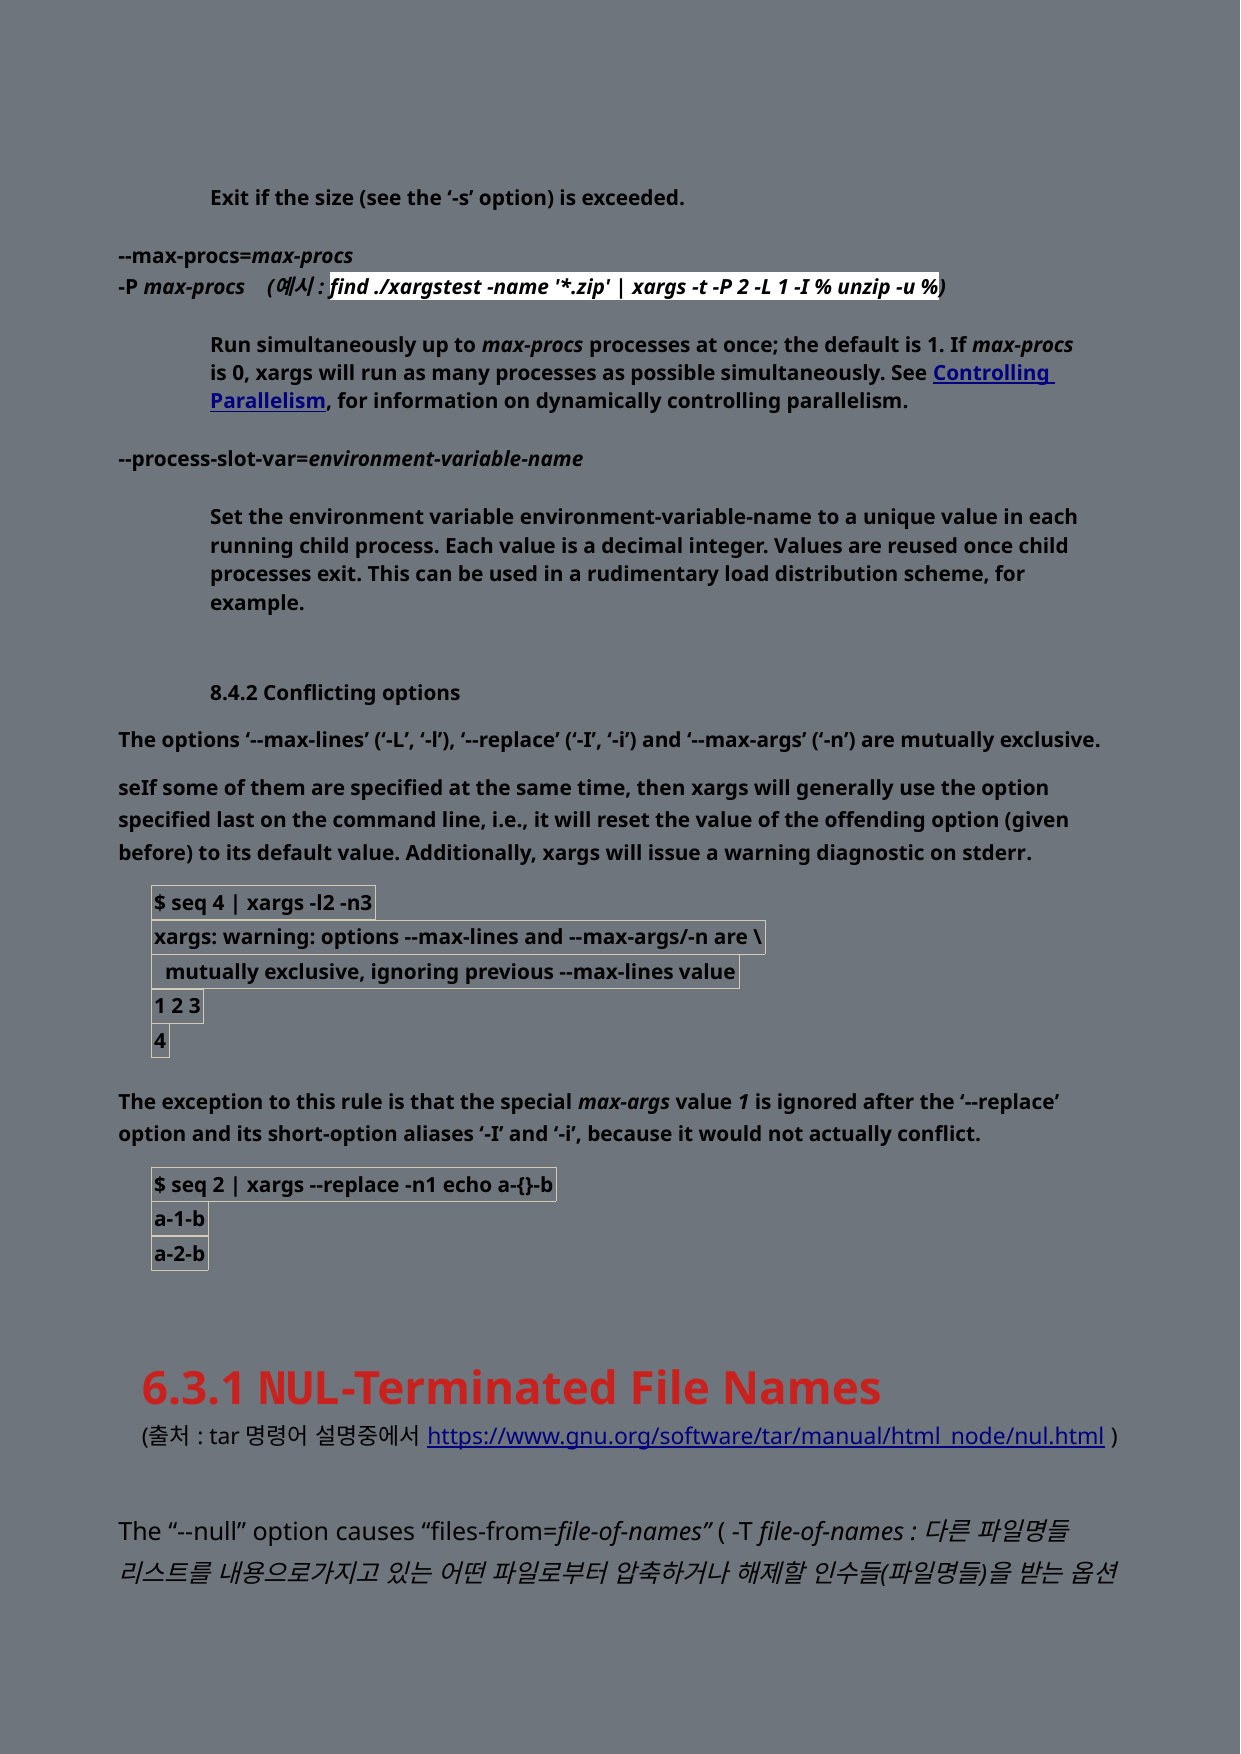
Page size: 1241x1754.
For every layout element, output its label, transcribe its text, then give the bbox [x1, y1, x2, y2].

text mutually exclusive, ignoring previous --max-lines value [152, 955, 739, 988]
text xargs: warning: options --max-lines and --max-args/-n are \ [152, 921, 765, 954]
text 1 2 3 [152, 990, 203, 1023]
text [204, 988, 1122, 1023]
text [557, 1167, 1122, 1201]
text [209, 1201, 1122, 1236]
text The exception to this rule is that the special max-args value 1 is ignored after the ‘--replace’ option and its short-option aliases ‘-I’ and ‘-i’, because it would not actually conflict. [118, 1087, 1122, 1148]
list Set the environment variable environment-variable-name to a unique value in each running child process. Each value is a decimal integer. Values are reused once child processes exit. This can be used in a rudimentary load distribution scheme, for example. [210, 502, 1089, 616]
subtitle --max-procs=max-procs [118, 241, 1122, 270]
text The “--null” option causes “files-from=file-of-names” ( -T file-of-names : 다른 파일명들 리스트를 내용으로가지고 있는 어떤 파일로부터 압축하거나 해제할 인수들(파일명들)을 받는 옵션 [118, 1512, 1122, 1590]
subtitle 6.3.1 NUL-Terminated File Names [142, 1355, 1122, 1418]
list Exit if the size (see the ‘-s’ option) is exceeded. [210, 183, 1089, 212]
subtitle -P max-procs (예시 : find ./xargstest -name '*.zip' | xargs -t -P 2 -L 1 -I % unzip -u %) [118, 270, 1122, 300]
text 8.4.2 Conflicting options [210, 646, 1089, 707]
text $ seq 2 | xargs --replace -n1 echo a-{}-b [152, 1168, 556, 1201]
text The options ‘--max-lines’ (‘-L’, ‘-l’), ‘--replace’ (‘-I’, ‘-i’) and ‘--max-args’ (‘-n’) are mutually exclusive. [118, 725, 1122, 754]
text [376, 885, 1122, 919]
text seIf some of them are specified at the same time, then xargs will generally use the option specified last on the command line, i.e., it will reset the value of the offending option (given before) to its default value. Additionally, xargs will issue a warning diagnostic on stderr. [118, 773, 1122, 866]
text $ seq 4 | xargs -l2 -n3 [152, 886, 375, 919]
text [766, 919, 1122, 954]
text (출처 : tar 명령어 설명중에서 https://www.gnu.org/software/tar/manual/html_node/nul.html ) [142, 1418, 1122, 1451]
text [209, 1236, 1122, 1270]
text a-2-b [152, 1237, 208, 1270]
text [740, 954, 1122, 988]
subtitle --process-slot-var=environment-variable-name [118, 444, 1122, 473]
text 4 [152, 1024, 169, 1057]
list Run simultaneously up to max-procs processes at once; the default is 1. If max-procs is 0, xargs will run as many processes as possible simultaneously. See Controlling Parallelism, for information on dynamically controlling parallelism. [210, 330, 1089, 415]
text [170, 1023, 1122, 1057]
text a-1-b [152, 1202, 208, 1235]
